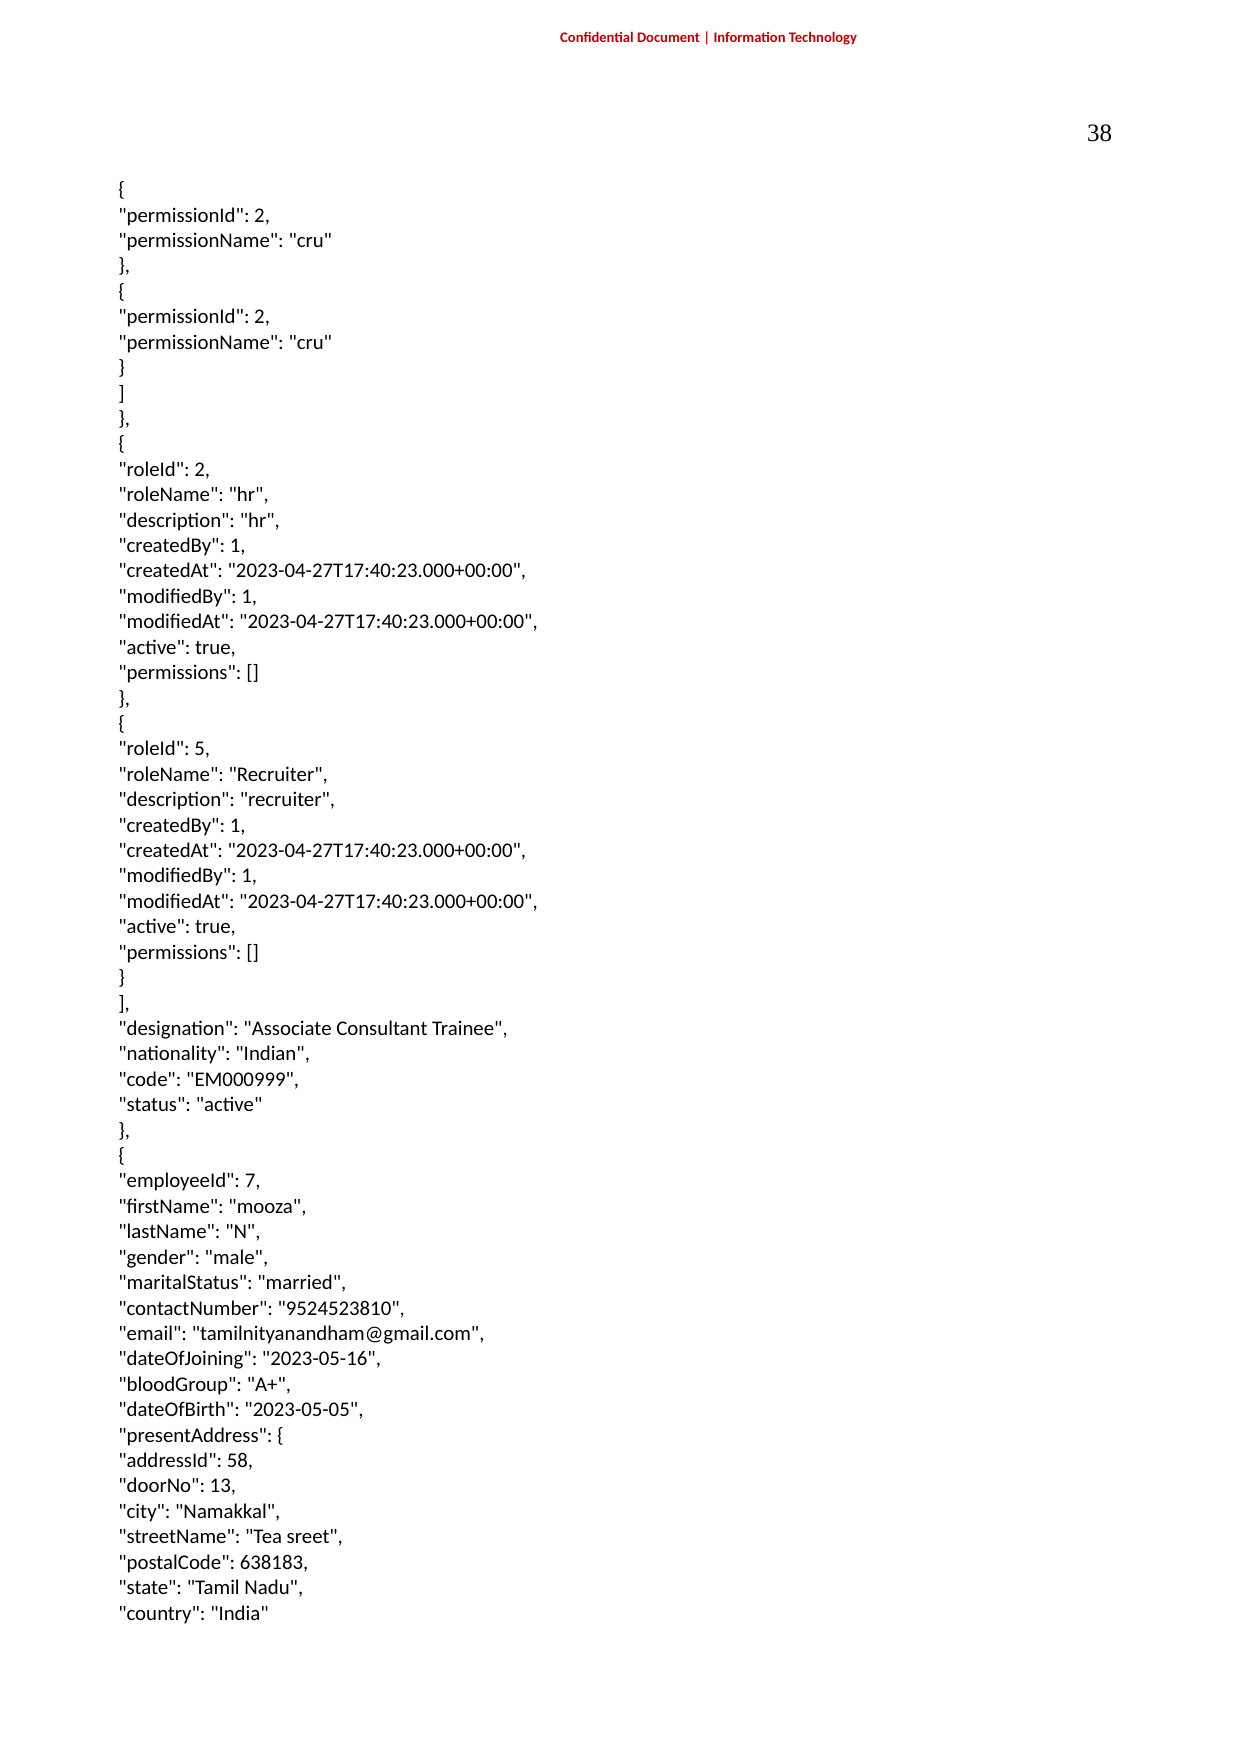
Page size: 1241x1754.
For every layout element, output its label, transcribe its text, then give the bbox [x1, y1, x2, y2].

text "modifiedBy": 1, [118, 583, 1122, 608]
text ], [118, 990, 1122, 1015]
text "createdBy": 1, [118, 812, 1122, 837]
text "permissionId": 2, [118, 202, 1122, 227]
text "code": "EM000999", [118, 1066, 1122, 1091]
text "description": "hr", [118, 507, 1122, 532]
text "dateOfJoining": "2023-05-16", [118, 1346, 1122, 1371]
text { [118, 176, 1122, 202]
text { [118, 431, 1122, 456]
text "gender": "male", [118, 1244, 1122, 1269]
text } [118, 964, 1122, 990]
text "roleId": 5, [118, 736, 1122, 761]
text "permissionName": "cru" [118, 329, 1122, 354]
text "active": true, [118, 634, 1122, 659]
text "modifiedAt": "2023-04-27T17:40:23.000+00:00", [118, 608, 1122, 634]
text "description": "recruiter", [118, 786, 1122, 812]
text "lastName": "N", [118, 1218, 1122, 1244]
text } [118, 354, 1122, 380]
text { [118, 710, 1122, 736]
text "dateOfBirth": "2023-05-05", [118, 1396, 1122, 1422]
text "contactNumber": "9524523810", [118, 1295, 1122, 1320]
text "bloodGroup": "A+", [118, 1371, 1122, 1396]
text "roleName": "Recruiter", [118, 761, 1122, 786]
text "status": "active" [118, 1091, 1122, 1117]
text "maritalStatus": "married", [118, 1269, 1122, 1295]
text "streetName": "Tea sreet", [118, 1523, 1122, 1549]
text "presentAddress": { [118, 1422, 1122, 1447]
text }, [118, 685, 1122, 710]
text "permissionId": 2, [118, 303, 1122, 329]
text ] [118, 380, 1122, 405]
text }, [118, 253, 1122, 278]
text "postalCode": 638183, [118, 1549, 1122, 1574]
text "nationality": "Indian", [118, 1041, 1122, 1066]
text "createdAt": "2023-04-27T17:40:23.000+00:00", [118, 558, 1122, 583]
text "doorNo": 13, [118, 1473, 1122, 1498]
text }, [118, 405, 1122, 431]
text { [118, 278, 1122, 303]
text "state": "Tamil Nadu", [118, 1574, 1122, 1600]
text "employeeId": 7, [118, 1168, 1122, 1193]
text "active": true, [118, 913, 1122, 939]
text }, [118, 1117, 1122, 1142]
text "addressId": 58, [118, 1447, 1122, 1473]
text "modifiedAt": "2023-04-27T17:40:23.000+00:00", [118, 888, 1122, 913]
text "roleName": "hr", [118, 481, 1122, 507]
text "country": "India" [118, 1600, 1122, 1625]
text "permissions": [] [118, 659, 1122, 685]
text "firstName": "mooza", [118, 1193, 1122, 1218]
text "modifiedBy": 1, [118, 863, 1122, 888]
text "createdAt": "2023-04-27T17:40:23.000+00:00", [118, 837, 1122, 863]
text "permissions": [] [118, 939, 1122, 964]
text "createdBy": 1, [118, 532, 1122, 558]
text "designation": "Associate Consultant Trainee", [118, 1015, 1122, 1041]
text "email": "tamilnityanandham@gmail.com", [118, 1320, 1122, 1346]
text "city": "Namakkal", [118, 1498, 1122, 1523]
text { [118, 1142, 1122, 1168]
text "roleId": 2, [118, 456, 1122, 481]
text "permissionName": "cru" [118, 227, 1122, 253]
